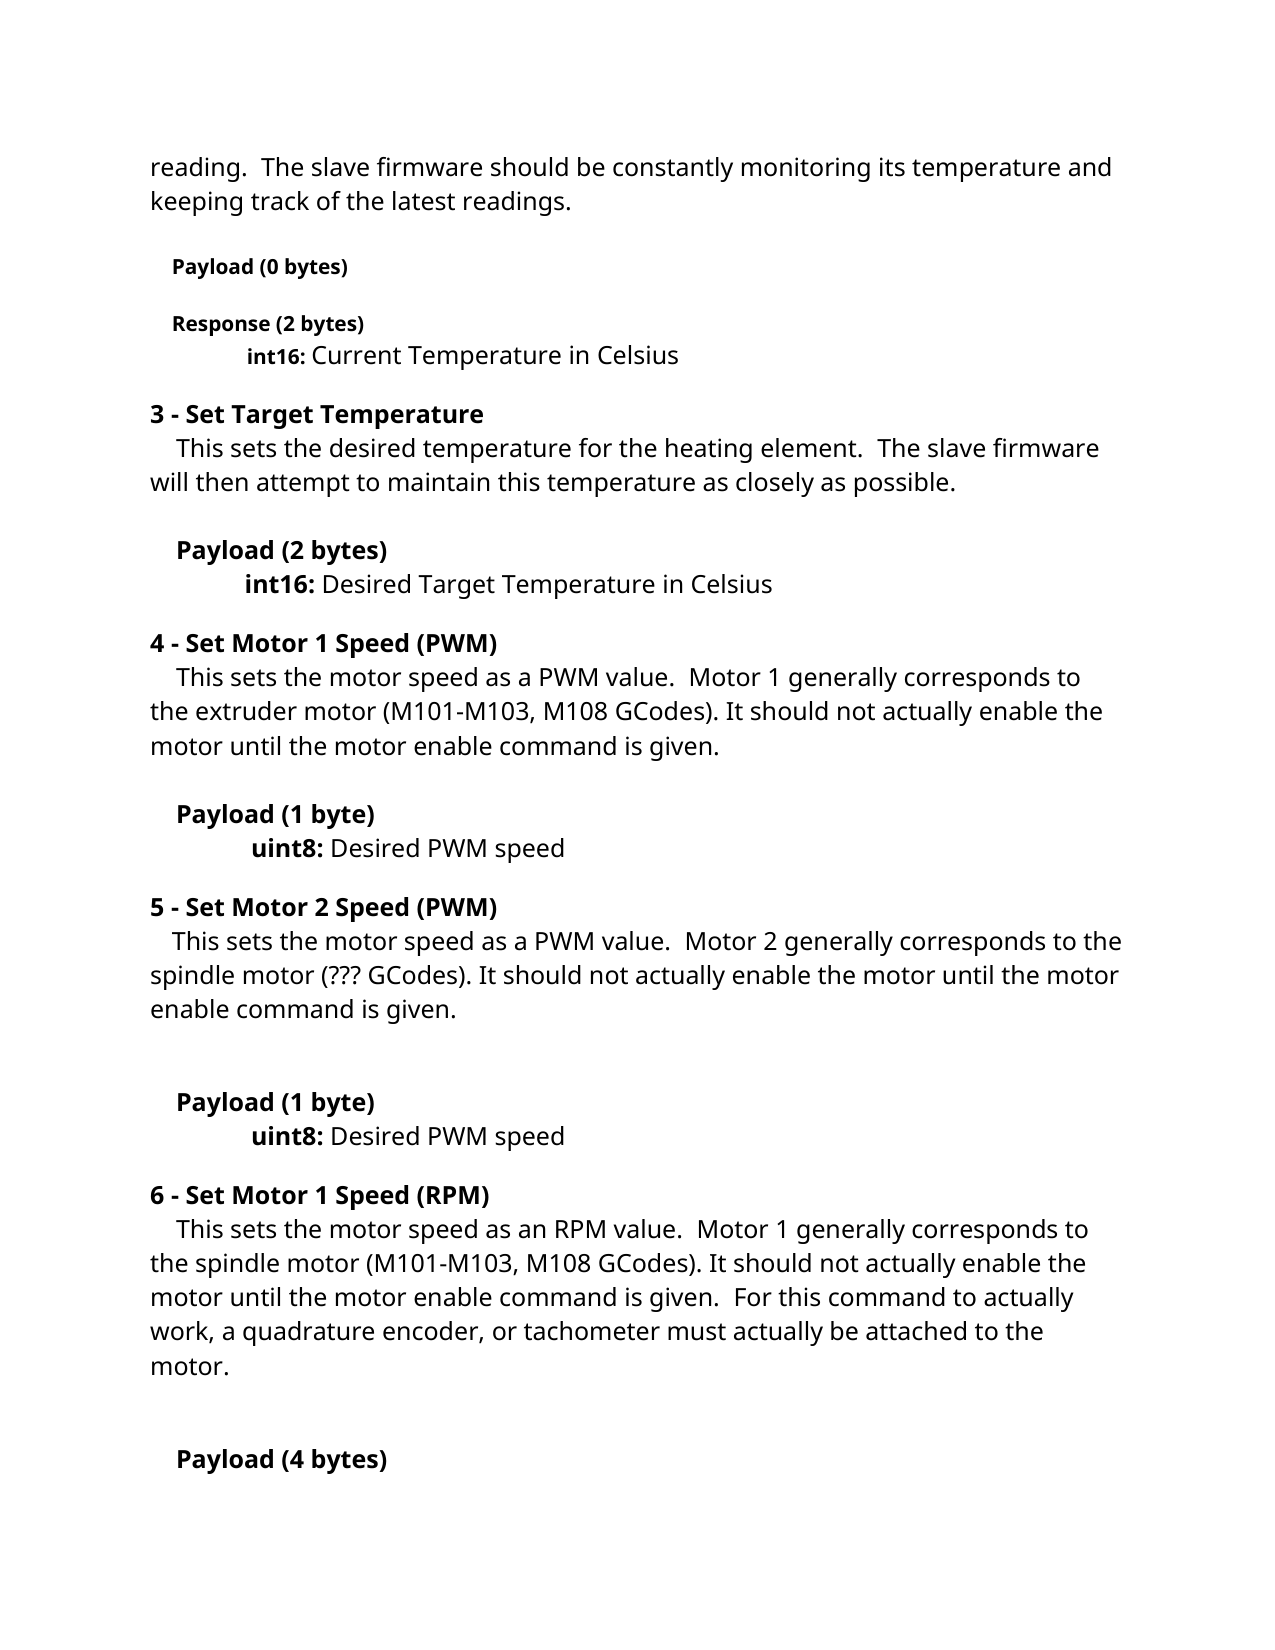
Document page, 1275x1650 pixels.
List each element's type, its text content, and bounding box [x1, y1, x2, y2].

text Payload (1 byte) [150, 796, 1125, 830]
subtitle 5 - Set Motor 2 Speed (PWM) [150, 889, 1125, 923]
subtitle 6 - Set Motor 1 Speed (RPM) [150, 1178, 1125, 1212]
text This sets the motor speed as a PWM value. Motor 1 generally corresponds to the extruder motor (M101-M103, M108 GCodes). It should not actually enable the motor until the motor enable command is given. [150, 660, 1125, 762]
text This sets the motor speed as an RPM value. Motor 1 generally corresponds to the spindle motor (M101-M103, M108 GCodes). It should not actually enable the motor until the motor enable command is given. For this command to actually work, a quadrature encoder, or tachometer must actually be attached to the motor. [150, 1212, 1125, 1382]
text Payload (4 bytes) [150, 1441, 1125, 1475]
text int16: Current Temperature in Celsius [150, 337, 1125, 372]
text reading. The slave firmware should be constantly monitoring its temperature and keeping track of the latest readings. [150, 150, 1125, 218]
text This sets the motor speed as a PWM value. Motor 2 generally corresponds to the spindle motor (??? GCodes). It should not actually enable the motor until the motor enable command is given. [150, 923, 1125, 1026]
text This sets the desired temperature for the heating element. The slave firmware will then attempt to maintain this temperature as closely as possible. [150, 431, 1125, 499]
text uint8: Desired PWM speed [150, 830, 1125, 864]
text int16: Desired Target Temperature in Celsius [150, 567, 1125, 601]
text Payload (2 bytes) [150, 533, 1125, 567]
text uint8: Desired PWM speed [150, 1119, 1125, 1153]
text Response (2 bytes) [150, 309, 1125, 337]
text Payload (0 bytes) [150, 252, 1125, 281]
subtitle 4 - Set Motor 1 Speed (PWM) [150, 626, 1125, 660]
text Payload (1 byte) [150, 1085, 1125, 1119]
subtitle 3 - Set Target Temperature [150, 397, 1125, 431]
